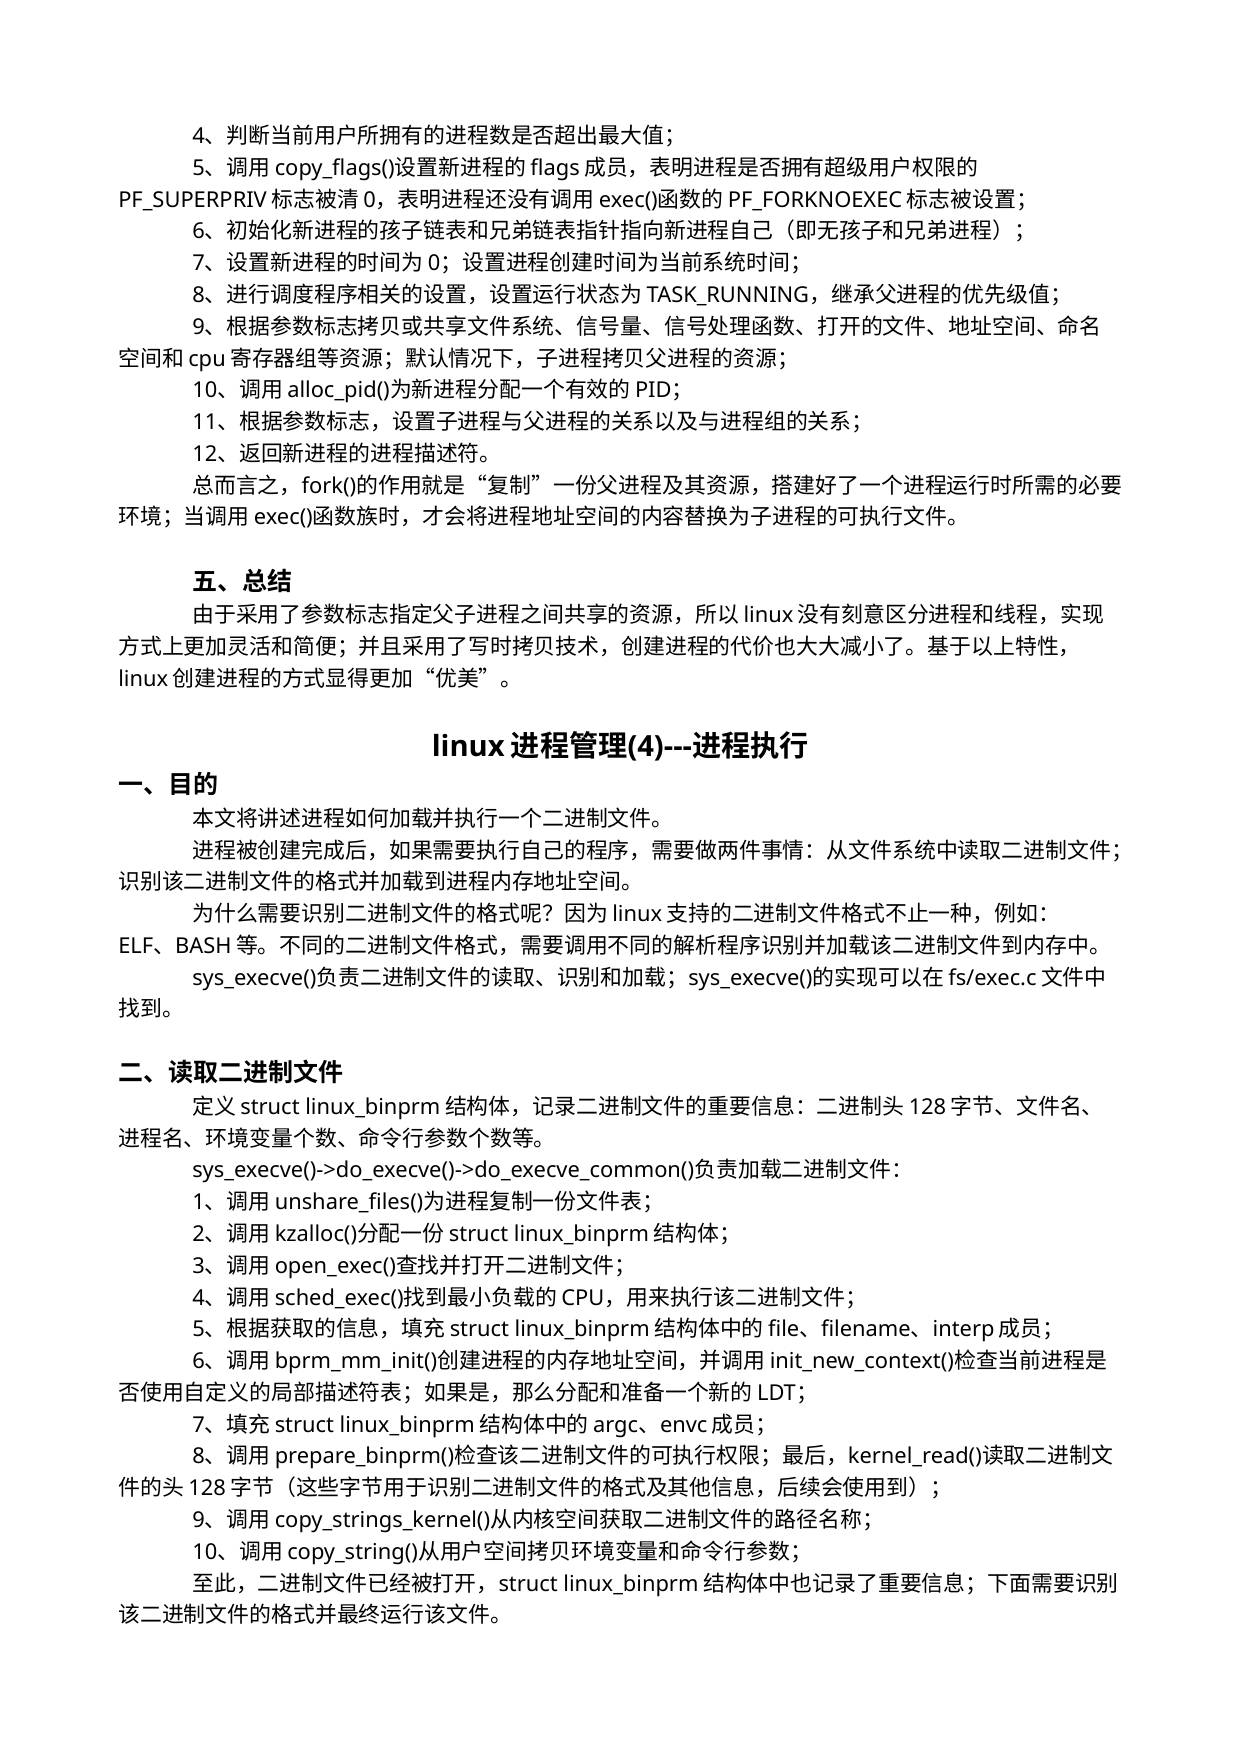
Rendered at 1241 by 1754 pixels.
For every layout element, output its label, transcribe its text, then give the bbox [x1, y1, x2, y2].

text 进程被创建完成后，如果需要执行自己的程序，需要做两件事情：从文件系统中读取二进制文件；识别该二进制文件的格式并加载到进程内存地址空间。 [118, 833, 1122, 896]
text 12、返回新进程的进程描述符。 [118, 436, 1122, 468]
text 7、填充struct linux_binprm结构体中的argc、envc成员； [118, 1407, 1122, 1438]
text 五、总结 [118, 561, 1122, 597]
text 9、根据参数标志拷贝或共享文件系统、信号量、信号处理函数、打开的文件、地址空间、命名空间和cpu寄存器组等资源；默认情况下，子进程拷贝父进程的资源； [118, 309, 1122, 372]
text linux进程管理(4)---进程执行 [118, 722, 1122, 764]
text 1、调用unshare_files()为进程复制一份文件表； [118, 1184, 1122, 1216]
text 二、读取二进制文件 [118, 1053, 1122, 1089]
text 本文将讲述进程如何加载并执行一个二进制文件。 [118, 801, 1122, 833]
text 由于采用了参数标志指定父子进程之间共享的资源，所以linux没有刻意区分进程和线程，实现方式上更加灵活和简便；并且采用了写时拷贝技术，创建进程的代价也大大减小了。基于以上特性，linux创建进程的方式显得更加“优美”。 [118, 597, 1122, 692]
text 2、调用kzalloc()分配一份struct linux_binprm结构体； [118, 1216, 1122, 1248]
text 10、调用copy_string()从用户空间拷贝环境变量和命令行参数； [118, 1534, 1122, 1566]
text 为什么需要识别二进制文件的格式呢？因为linux支持的二进制文件格式不止一种，例如：ELF、BASH等。不同的二进制文件格式，需要调用不同的解析程序识别并加载该二进制文件到内存中。 [118, 896, 1122, 959]
text 8、调用prepare_binprm()检查该二进制文件的可执行权限；最后，kernel_read()读取二进制文件的头128字节（这些字节用于识别二进制文件的格式及其他信息，后续会使用到）； [118, 1438, 1122, 1502]
text 至此，二进制文件已经被打开，struct linux_binprm结构体中也记录了重要信息；下面需要识别该二进制文件的格式并最终运行该文件。 [118, 1566, 1122, 1629]
text 6、初始化新进程的孩子链表和兄弟链表指针指向新进程自己（即无孩子和兄弟进程）； [118, 213, 1122, 245]
text 4、调用sched_exec()找到最小负载的CPU，用来执行该二进制文件； [118, 1279, 1122, 1311]
text 11、根据参数标志，设置子进程与父进程的关系以及与进程组的关系； [118, 404, 1122, 436]
text sys_execve()->do_execve()->do_execve_common()负责加载二进制文件： [118, 1152, 1122, 1184]
text 6、调用bprm_mm_init()创建进程的内存地址空间，并调用init_new_context()检查当前进程是否使用自定义的局部描述符表；如果是，那么分配和准备一个新的LDT； [118, 1343, 1122, 1407]
text 5、调用copy_flags()设置新进程的flags成员，表明进程是否拥有超级用户权限的PF_SUPERPRIV标志被清0，表明进程还没有调用exec()函数的PF_FORKNOEXEC标志被设置； [118, 150, 1122, 213]
text 7、设置新进程的时间为0；设置进程创建时间为当前系统时间； [118, 245, 1122, 277]
text 定义struct linux_binprm结构体，记录二进制文件的重要信息：二进制头128字节、文件名、进程名、环境变量个数、命令行参数个数等。 [118, 1089, 1122, 1152]
text sys_execve()负责二进制文件的读取、识别和加载；sys_execve()的实现可以在fs/exec.c文件中找到。 [118, 959, 1122, 1023]
text 9、调用copy_strings_kernel()从内核空间获取二进制文件的路径名称； [118, 1502, 1122, 1534]
text 10、调用alloc_pid()为新进程分配一个有效的PID； [118, 372, 1122, 404]
text 5、根据获取的信息，填充struct linux_binprm结构体中的file、filename、interp成员； [118, 1311, 1122, 1343]
text 3、调用open_exec()查找并打开二进制文件； [118, 1248, 1122, 1279]
text 4、判断当前用户所拥有的进程数是否超出最大值； [118, 118, 1122, 150]
text 8、进行调度程序相关的设置，设置运行状态为TASK_RUNNING，继承父进程的优先级值； [118, 277, 1122, 309]
text 总而言之，fork()的作用就是“复制”一份父进程及其资源，搭建好了一个进程运行时所需的必要环境；当调用exec()函数族时，才会将进程地址空间的内容替换为子进程的可执行文件。 [118, 468, 1122, 531]
text 一、目的 [118, 764, 1122, 801]
